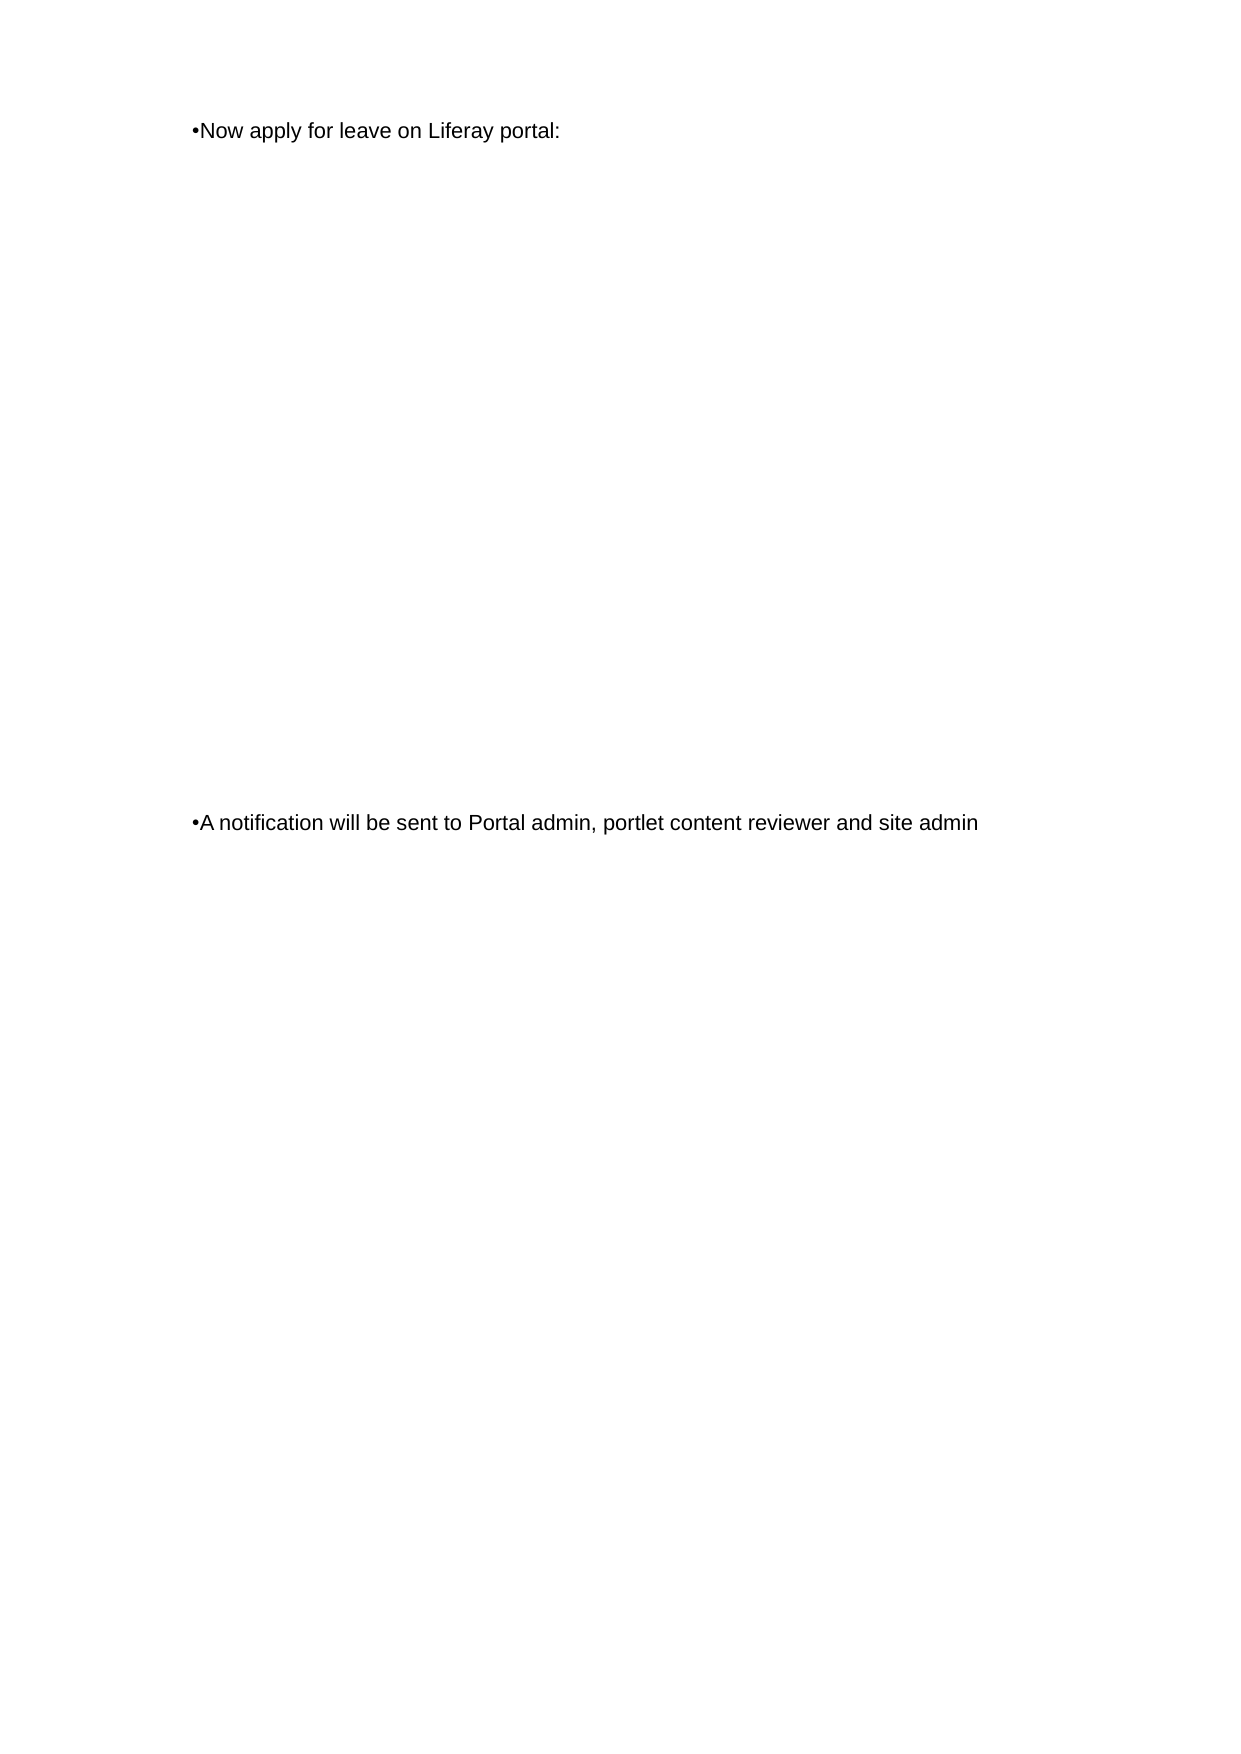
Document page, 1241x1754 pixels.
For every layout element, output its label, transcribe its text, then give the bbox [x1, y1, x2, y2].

list A notification will be sent to Portal admin, portlet content reviewer and site admin [118, 810, 1122, 1315]
list Now apply for leave on Liferay portal: [118, 118, 1122, 797]
